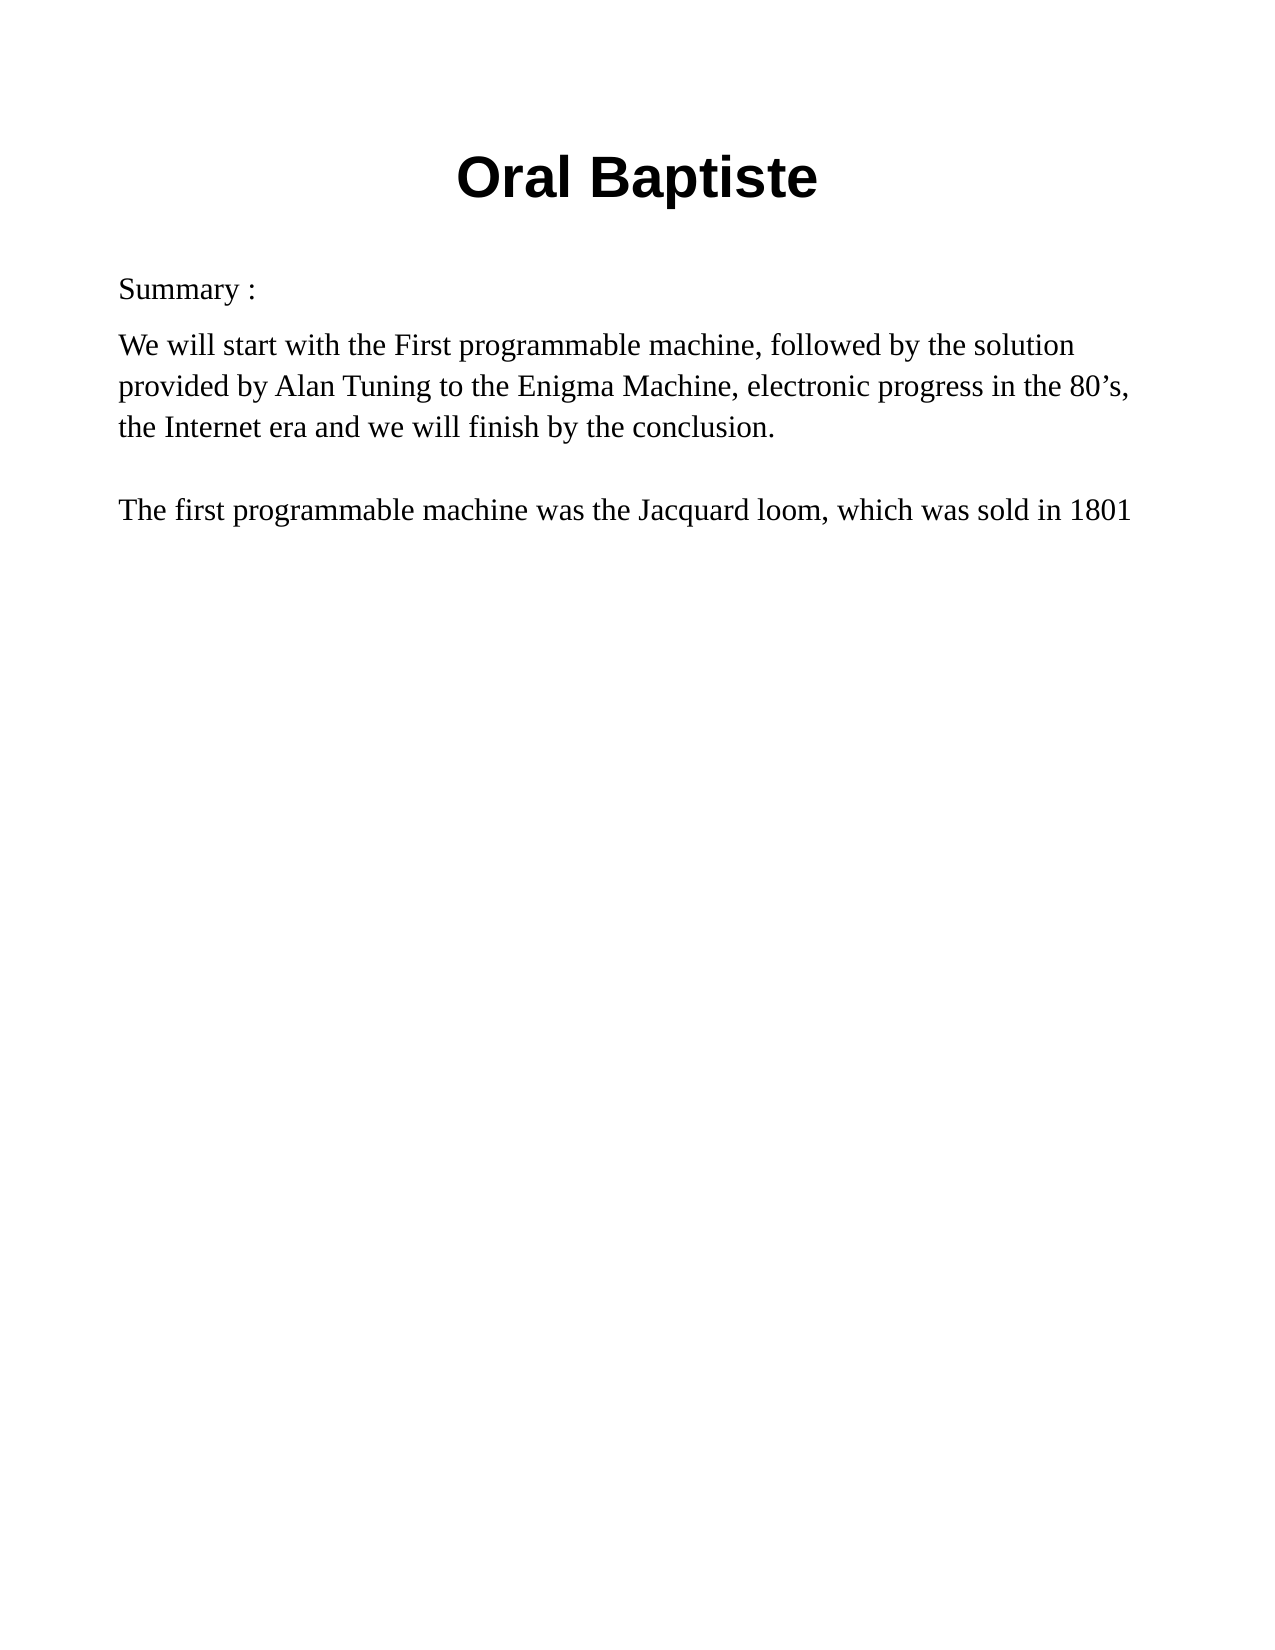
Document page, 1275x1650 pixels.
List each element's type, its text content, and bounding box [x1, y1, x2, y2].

text Summary : [118, 270, 1157, 306]
title Oral Baptiste [118, 143, 1157, 210]
text We will start with the First programmable machine, followed by the solution provided by Alan Tuning to the Enigma Machine, electronic progress in the 80’s, the Internet era and we will finish by the conclusion. The first programmable machine was the Jacquard loom, which was sold in 1801 [118, 326, 1157, 527]
